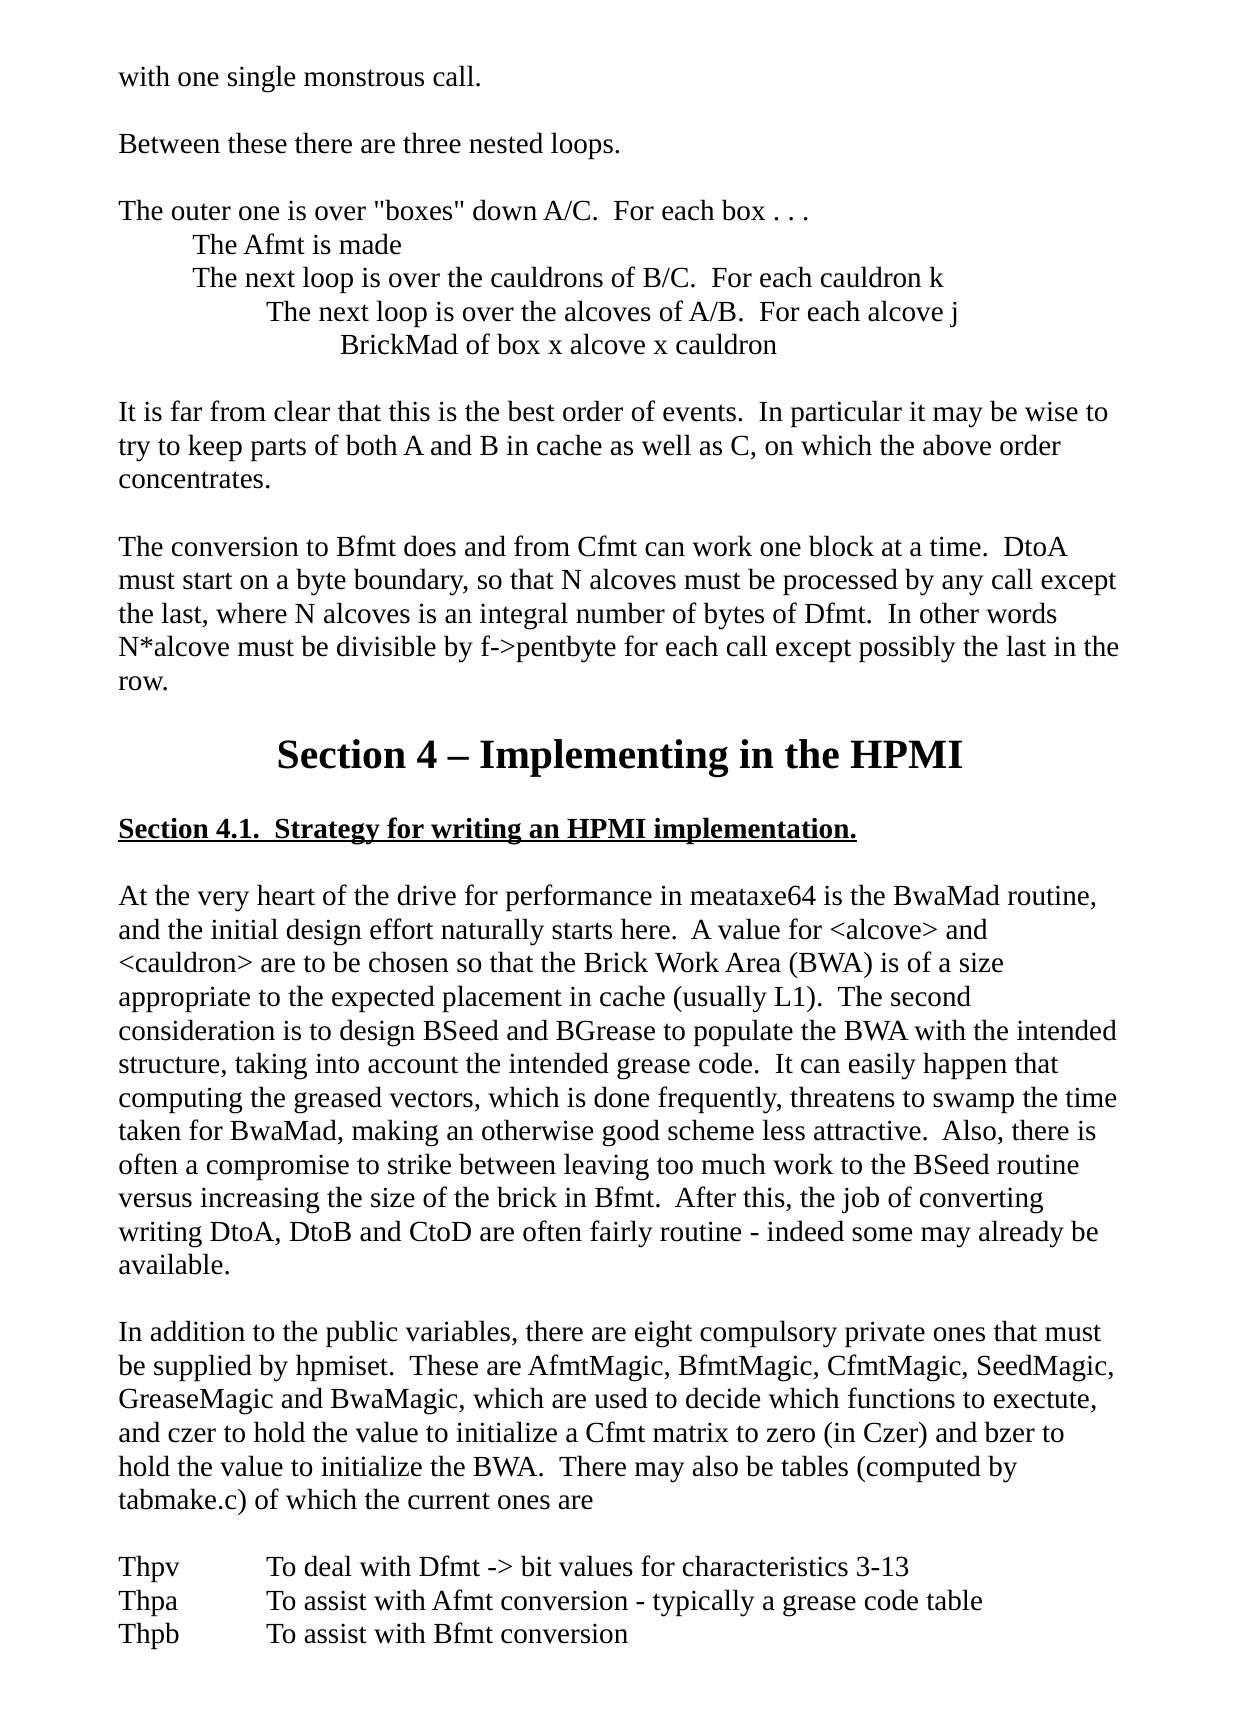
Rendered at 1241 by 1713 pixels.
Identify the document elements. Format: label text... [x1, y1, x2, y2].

text In addition to the public variables, there are eight compulsory private ones that must be supplied by hpmiset. These are AfmtMagic, BfmtMagic, CfmtMagic, SeedMagic, GreaseMagic and BwaMagic, which are used to decide which functions to exectute, and czer to hold the value to initialize a Cfmt matrix to zero (in Czer) and bzer to hold the value to initialize the BWA. There may also be tables (computed by tabmake.c) of which the current ones are [118, 1314, 1122, 1516]
text The next loop is over the cauldrons of B/C. For each cauldron k [118, 260, 1122, 294]
text Thpb To assist with Bfmt conversion [118, 1616, 1122, 1650]
text Thpa To assist with Afmt conversion - typically a grease code table [118, 1583, 1122, 1616]
text The outer one is over "boxes" down A/C. For each box . . . [118, 193, 1122, 227]
text It is far from clear that this is the best order of events. In particular it may be wise to try to keep parts of both A and B in cache as well as C, on which the above order concentrates. [118, 394, 1122, 495]
text The conversion to Bfmt does and from Cfmt can work one block at a time. DtoA must start on a byte boundary, so that N alcoves must be processed by any call except the last, where N alcoves is an integral number of bytes of Dfmt. In other words N*alcove must be divisible by f->pentbyte for each call except possibly the last in the row. [118, 529, 1122, 696]
text Section 4.1. Strategy for writing an HPMI implementation. [118, 811, 1122, 845]
text Section 4 – Implementing in the HPMI [118, 730, 1122, 778]
text Between these there are three nested loops. [118, 126, 1122, 160]
text The Afmt is made [118, 227, 1122, 260]
text The next loop is over the alcoves of A/B. For each alcove j [118, 294, 1122, 327]
text At the very heart of the drive for performance in meataxe64 is the BwaMad routine, and the initial design effort naturally starts here. A value for <alcove> and <cauldron> are to be chosen so that the Brick Work Area (BWA) is of a size appropriate to the expected placement in cache (usually L1). The second consideration is to design BSeed and BGrease to populate the BWA with the intended structure, taking into account the intended grease code. It can easily happen that computing the greased vectors, which is done frequently, threatens to swamp the time taken for BwaMad, making an otherwise good scheme less attractive. Also, there is often a compromise to strike between leaving too much work to the BSeed routine versus increasing the size of the brick in Bfmt. After this, the job of converting writing DtoA, DtoB and CtoD are often fairly routine - indeed some may already be available. [118, 878, 1122, 1281]
text with one single monstrous call. [118, 59, 1122, 93]
text BrickMad of box x alcove x cauldron [118, 327, 1122, 361]
text Thpv To deal with Dfmt -> bit values for characteristics 3-13 [118, 1549, 1122, 1583]
